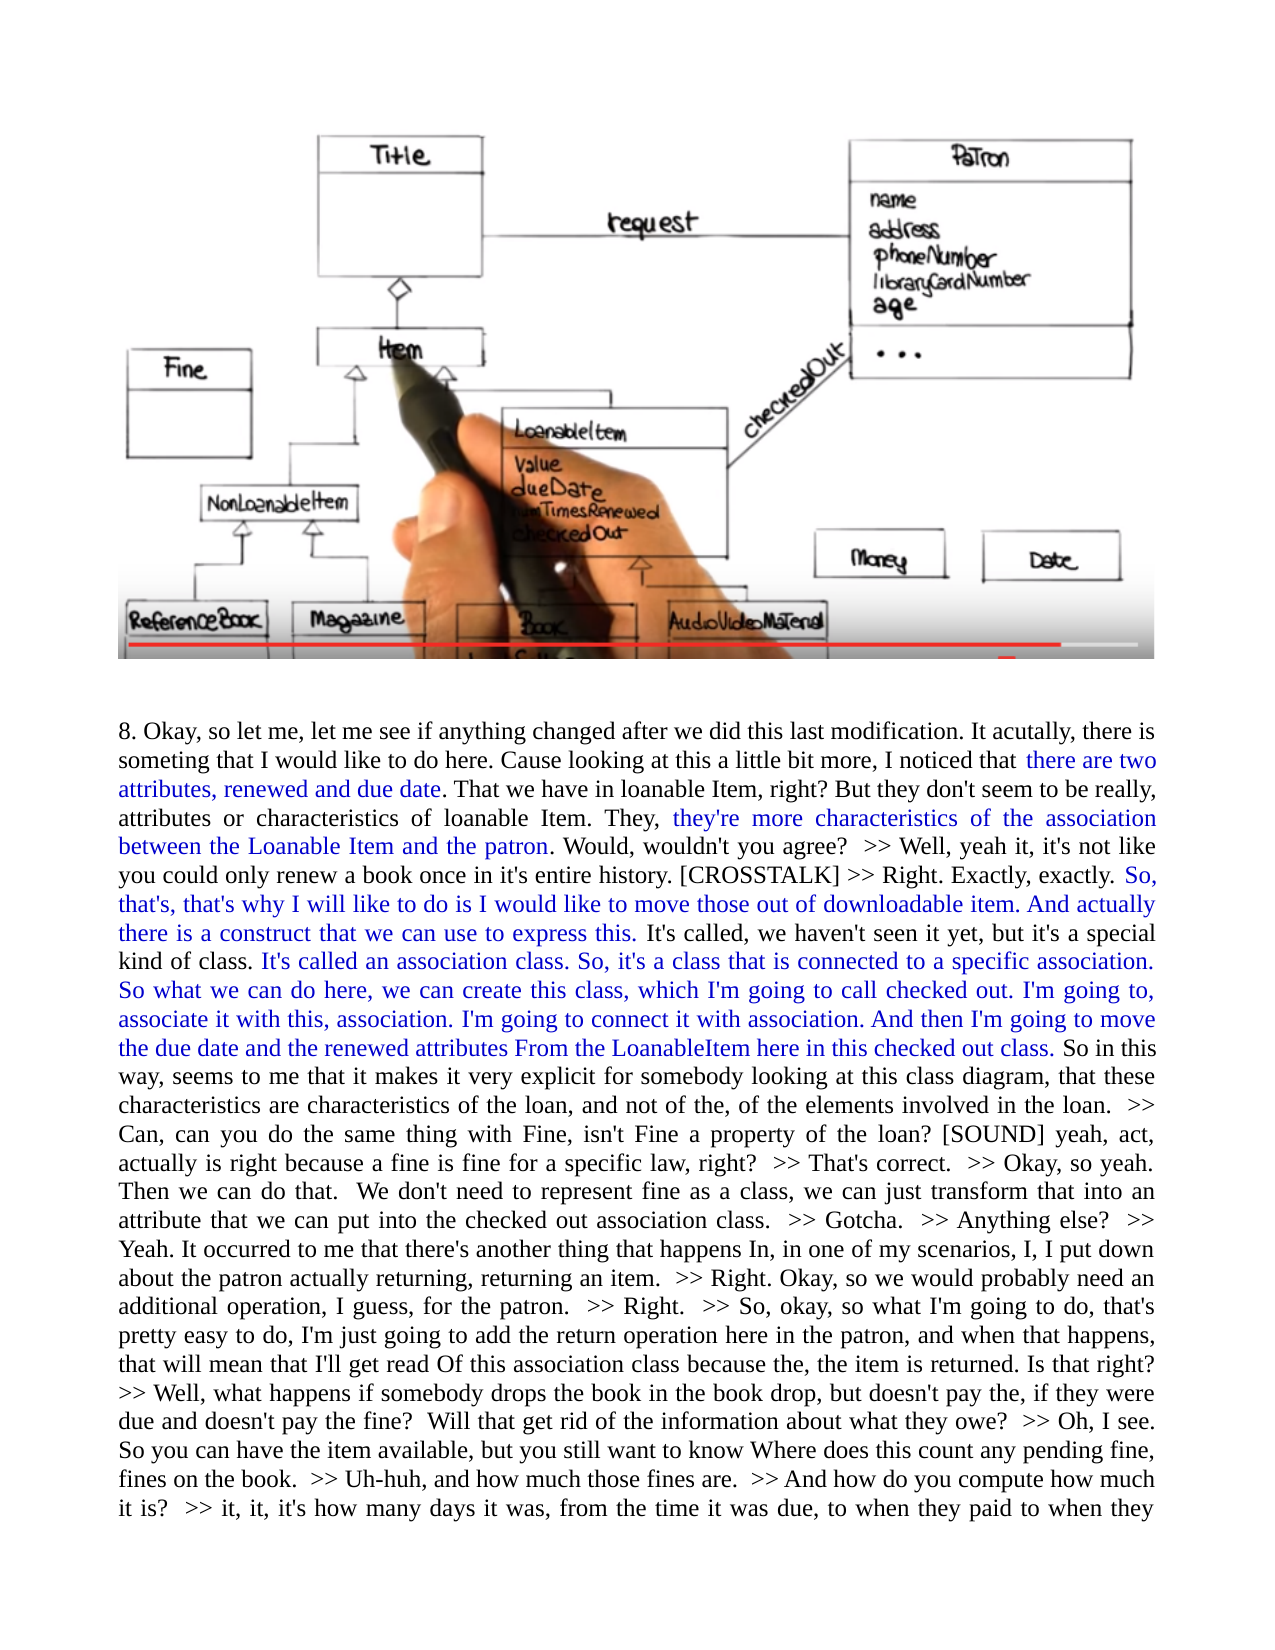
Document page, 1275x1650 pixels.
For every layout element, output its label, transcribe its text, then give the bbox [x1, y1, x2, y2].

picture [118, 118, 1157, 659]
text 8. Okay, so let me, let me see if anything changed after we did this last modification. It acutally, there is someting that I would like to do here. Cause looking at this a little bit more, I noticed that there are two attributes, renewed and due date. That we have in loanable Item, right? But they don't seem to be really, attributes or characteristics of loanable Item. They, they're more characteristics of the association between the Loanable Item and the patron. Would, wouldn't you agree? >> Well, yeah it, it's not like you could only renew a book once in it's entire history. [CROSSTALK] >> Right. Exactly, exactly. So, that's, that's why I will like to do is I would like to move those out of downloadable item. And actually there is a construct that we can use to express this. It's called, we haven't seen it yet, but it's a special kind of class. It's called an association class. So, it's a class that is connected to a specific association. So what we can do here, we can create this class, which I'm going to call checked out. I'm going to, associate it with this, association. I'm going to connect it with association. And then I'm going to move the due date and the renewed attributes From the LoanableItem here in this checked out class. So in this way, seems to me that it makes it very explicit for somebody looking at this class diagram, that these characteristics are characteristics of the loan, and not of the, of the elements involved in the loan. >> Can, can you do the same thing with Fine, isn't Fine a property of the loan? [SOUND] yeah, act, actually is right because a fine is fine for a specific law, right? >> That's correct. >> Okay, so yeah. Then we can do that. We don't need to represent fine as a class, we can just transform that into an attribute that we can put into the checked out association class. >> Gotcha. >> Anything else? >> Yeah. It occurred to me that there's another thing that happens In, in one of my scenarios, I, I put down about the patron actually returning, returning an item. >> Right. Okay, so we would probably need an additional operation, I guess, for the patron. >> Right. >> So, okay, so what I'm going to do, that's pretty easy to do, I'm just going to add the return operation here in the patron, and when that happens, that will mean that I'll get read Of this association class because the, the item is returned. Is that right? >> Well, what happens if somebody drops the book in the book drop, but doesn't pay the, if they were due and doesn't pay the fine? Will that get rid of the information about what they owe? >> Oh, I see. So you can have the item available, but you still want to know Where does this count any pending fine, fines on the book. >> Uh-huh, and how much those fines are. >> And how do you compute how much it is? >> it, it, it's how many days it was, from the time it was due, to when they paid to when they [118, 716, 1157, 1521]
